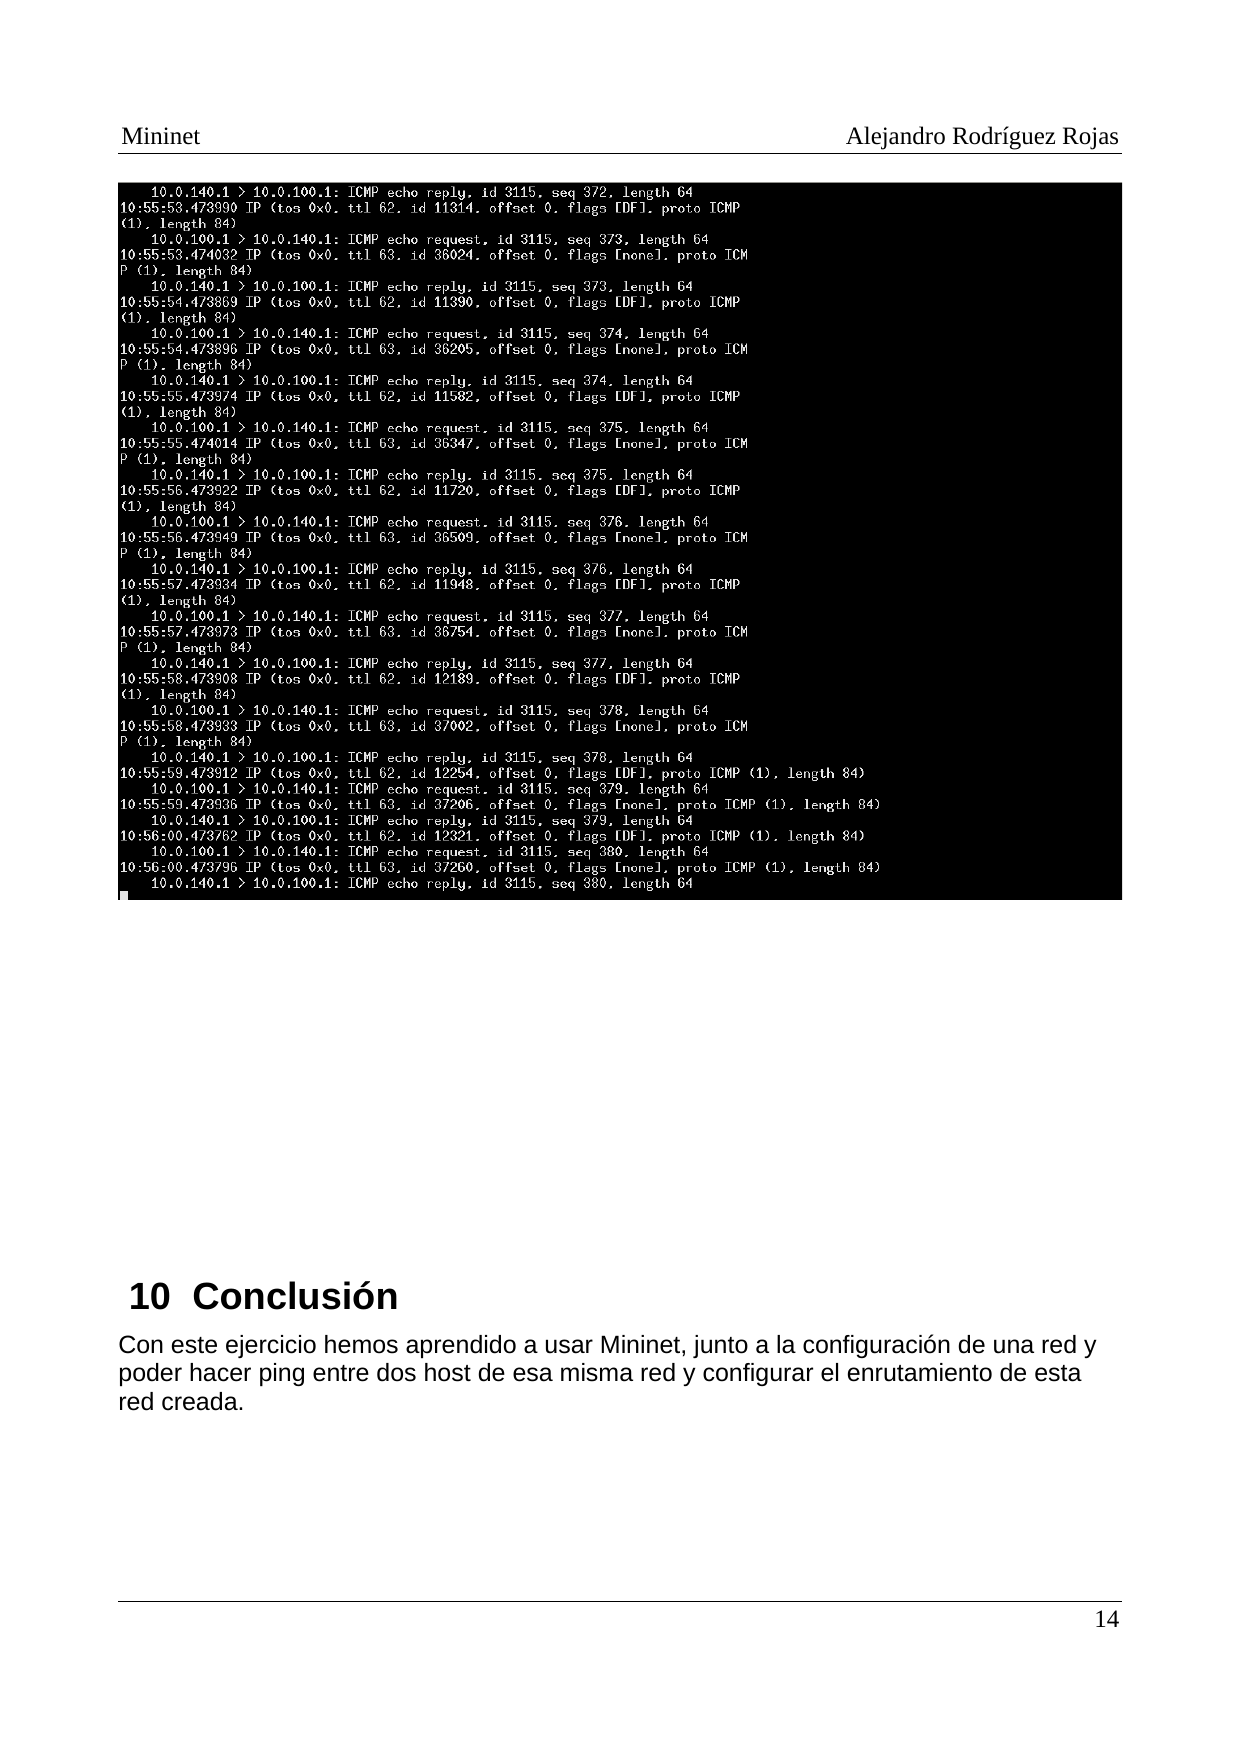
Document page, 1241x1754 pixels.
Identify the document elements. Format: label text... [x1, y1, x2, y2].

text Con este ejercicio hemos aprendido a usar Mininet, junto a la configuración de una red y poder hacer ping entre dos host de esa misma red y configurar el enrutamiento de esta red creada. [118, 1330, 1122, 1416]
subtitle Conclusión [118, 1273, 1122, 1317]
picture [118, 182, 1123, 900]
